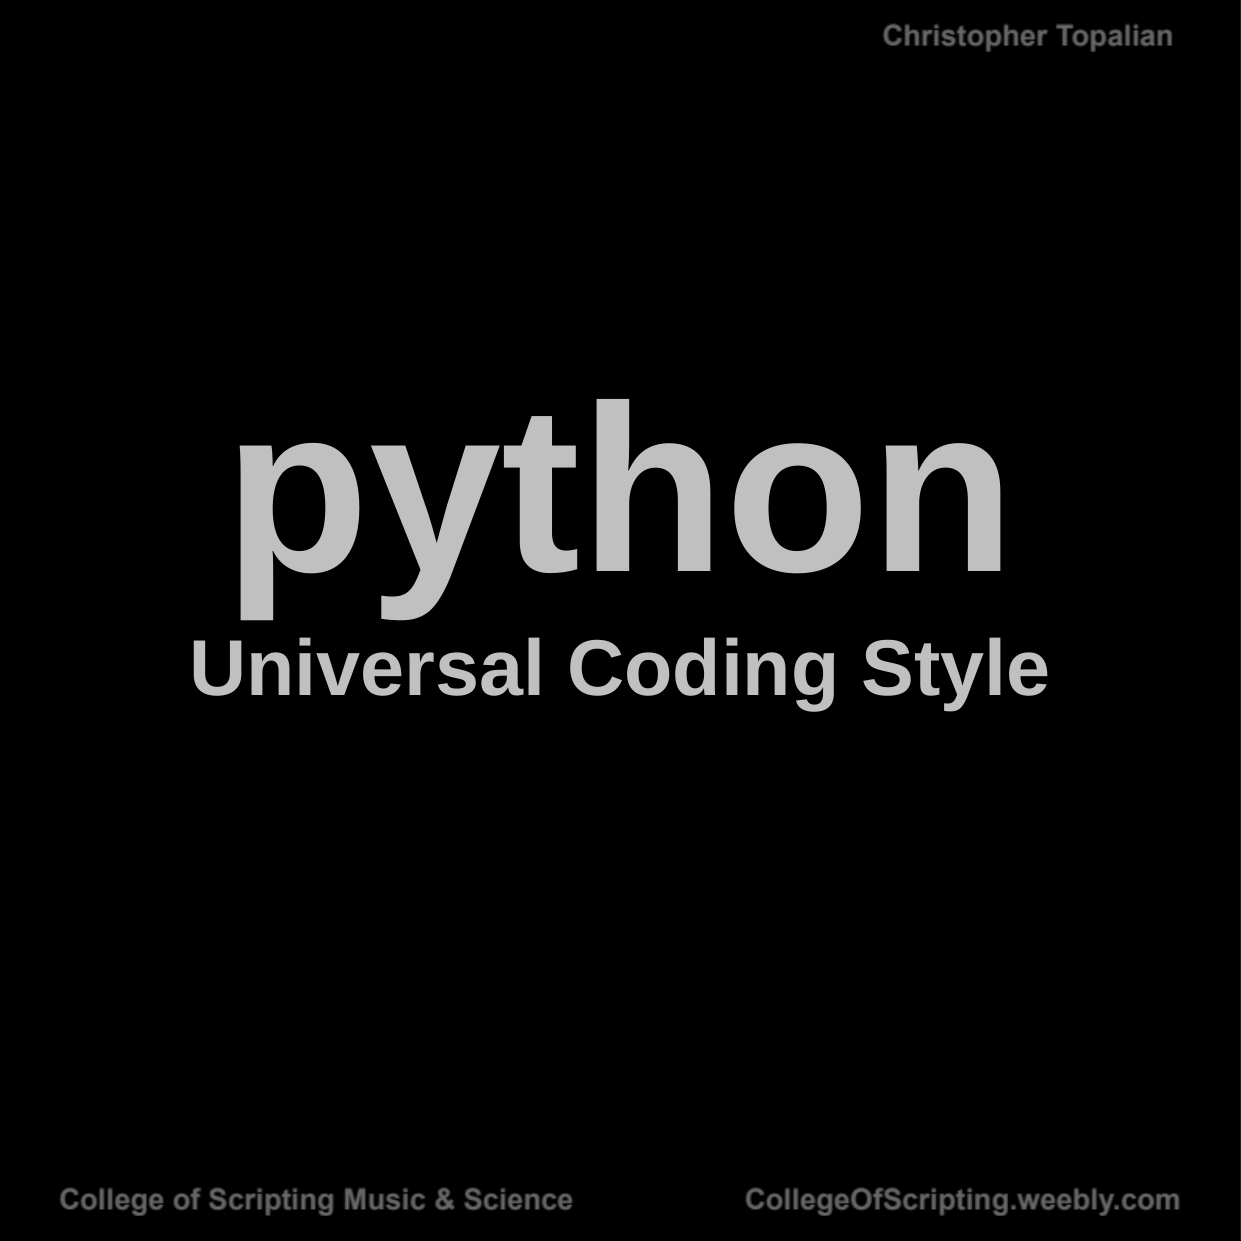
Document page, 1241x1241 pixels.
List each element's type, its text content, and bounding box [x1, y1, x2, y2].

text python [75, 348, 1166, 621]
text Universal Coding Style [75, 621, 1166, 712]
